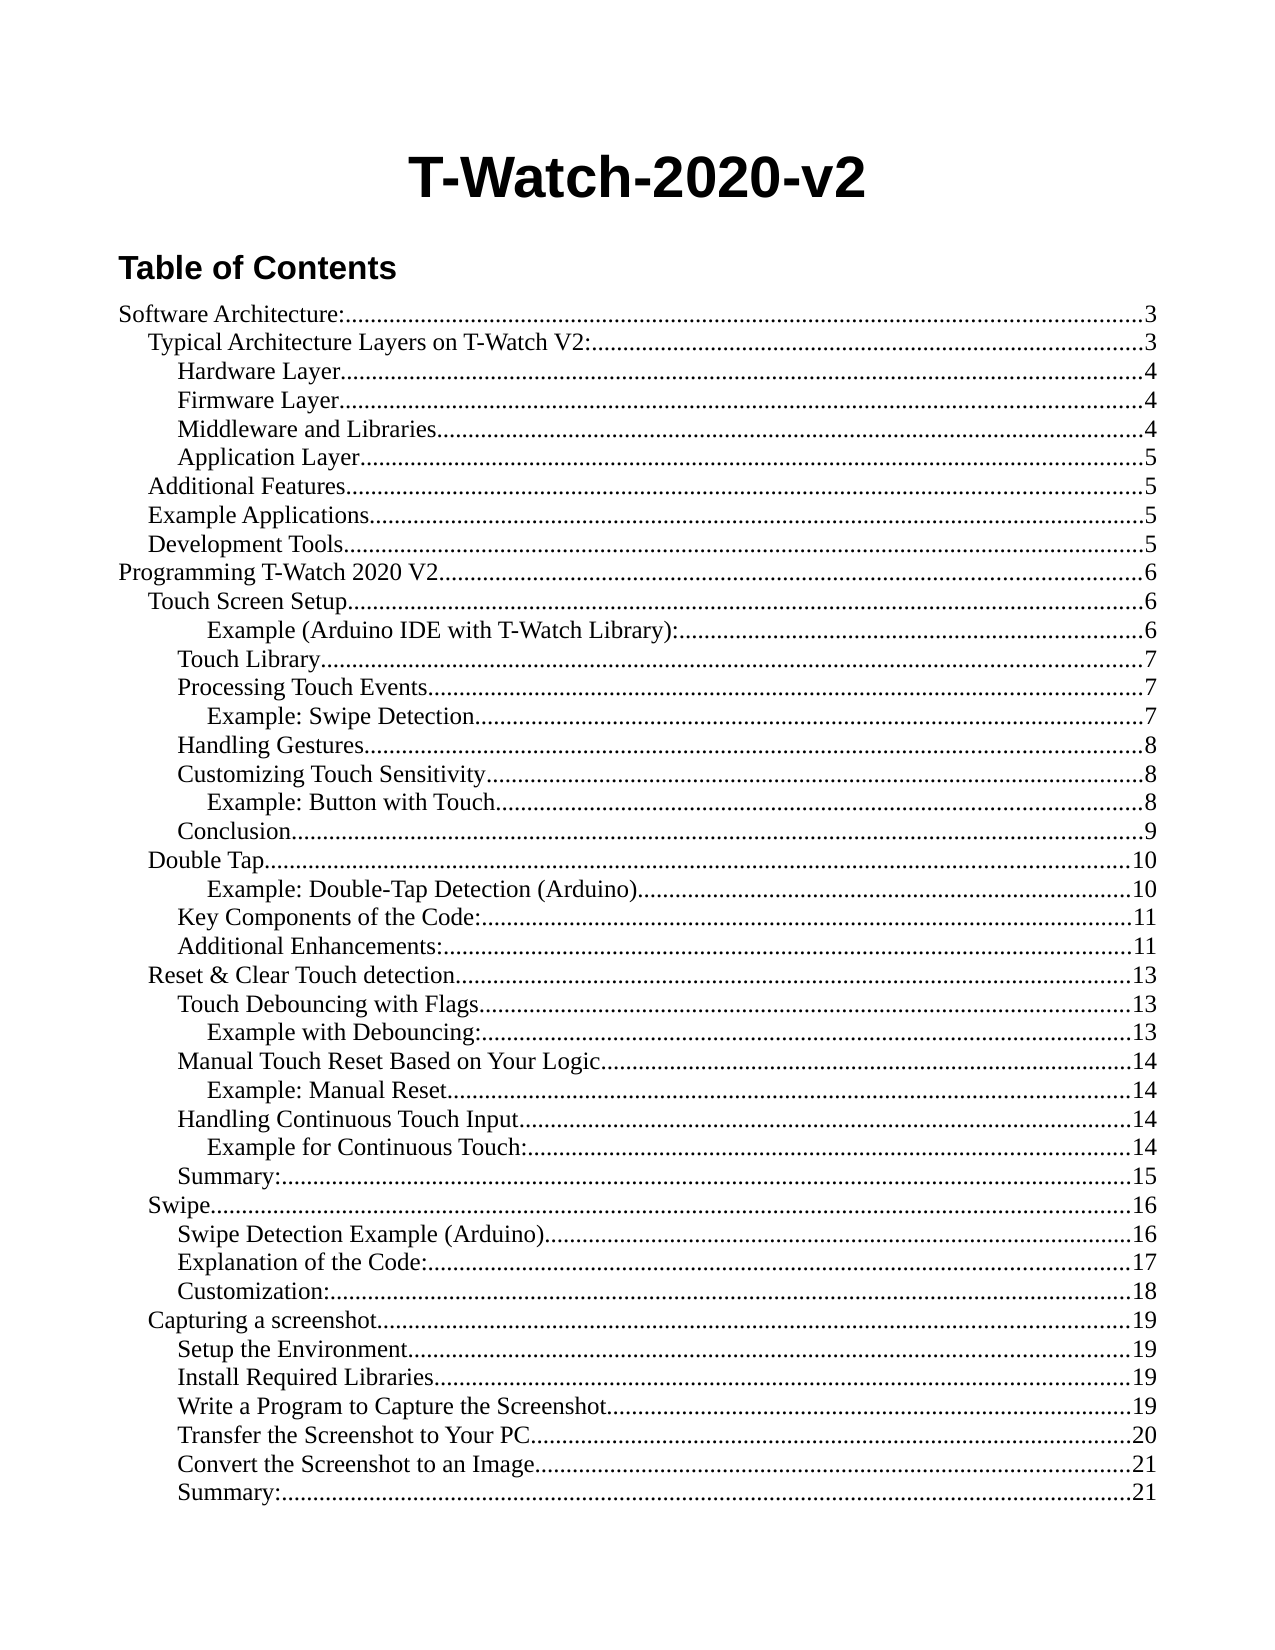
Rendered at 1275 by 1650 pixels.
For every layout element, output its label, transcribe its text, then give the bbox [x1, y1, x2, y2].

text Development Tools 5 [148, 529, 1157, 557]
text Touch Screen Setup 6 [148, 586, 1157, 615]
text Write a Program to Capture the Screenshot 19 [177, 1391, 1157, 1420]
text Conclusion 9 [177, 816, 1157, 845]
text Example: Double-Tap Detection (Arduino) 10 [207, 874, 1157, 902]
text Software Architecture: 3 [118, 299, 1157, 327]
text Install Required Libraries 19 [177, 1362, 1157, 1391]
text Touch Debouncing with Flags 13 [177, 989, 1157, 1017]
text Middleware and Libraries 4 [177, 414, 1157, 442]
text Example: Swipe Detection 7 [207, 701, 1157, 730]
text Example with Debouncing: 13 [207, 1017, 1157, 1046]
subtitle Table of Contents [118, 248, 1157, 286]
text Firmware Layer 4 [177, 385, 1157, 414]
text Double Tap 10 [148, 845, 1157, 874]
text Convert the Screenshot to an Image 21 [177, 1449, 1157, 1477]
text Capturing a screenshot 19 [148, 1305, 1157, 1334]
text Example (Arduino IDE with T-Watch Library): 6 [207, 615, 1157, 644]
text Customizing Touch Sensitivity 8 [177, 759, 1157, 787]
text Example: Button with Touch 8 [207, 787, 1157, 816]
text Summary: 21 [177, 1477, 1157, 1506]
text Example Applications 5 [148, 500, 1157, 529]
text Additional Enhancements: 11 [177, 931, 1157, 960]
text Transfer the Screenshot to Your PC 20 [177, 1420, 1157, 1449]
text Additional Features 5 [148, 471, 1157, 500]
text Example: Manual Reset 14 [207, 1075, 1157, 1104]
text Application Layer 5 [177, 442, 1157, 471]
text Processing Touch Events 7 [177, 672, 1157, 701]
text Customization: 18 [177, 1276, 1157, 1305]
text Touch Library 7 [177, 644, 1157, 672]
text Programming T-Watch 2020 V2 6 [118, 557, 1157, 586]
title T-Watch-2020-v2 [118, 143, 1157, 210]
text Swipe 16 [148, 1190, 1157, 1219]
text Reset & Clear Touch detection 13 [148, 960, 1157, 989]
text Key Components of the Code: 11 [177, 902, 1157, 931]
text Handling Continuous Touch Input 14 [177, 1104, 1157, 1132]
text Summary: 15 [177, 1161, 1157, 1190]
text Example for Continuous Touch: 14 [207, 1132, 1157, 1161]
text Manual Touch Reset Based on Your Logic 14 [177, 1046, 1157, 1075]
text Typical Architecture Layers on T-Watch V2: 3 [148, 327, 1157, 356]
text Handling Gestures 8 [177, 730, 1157, 759]
text Swipe Detection Example (Arduino) 16 [177, 1219, 1157, 1247]
text Hardware Layer 4 [177, 356, 1157, 385]
text Setup the Environment 19 [177, 1334, 1157, 1362]
text Explanation of the Code: 17 [177, 1247, 1157, 1276]
